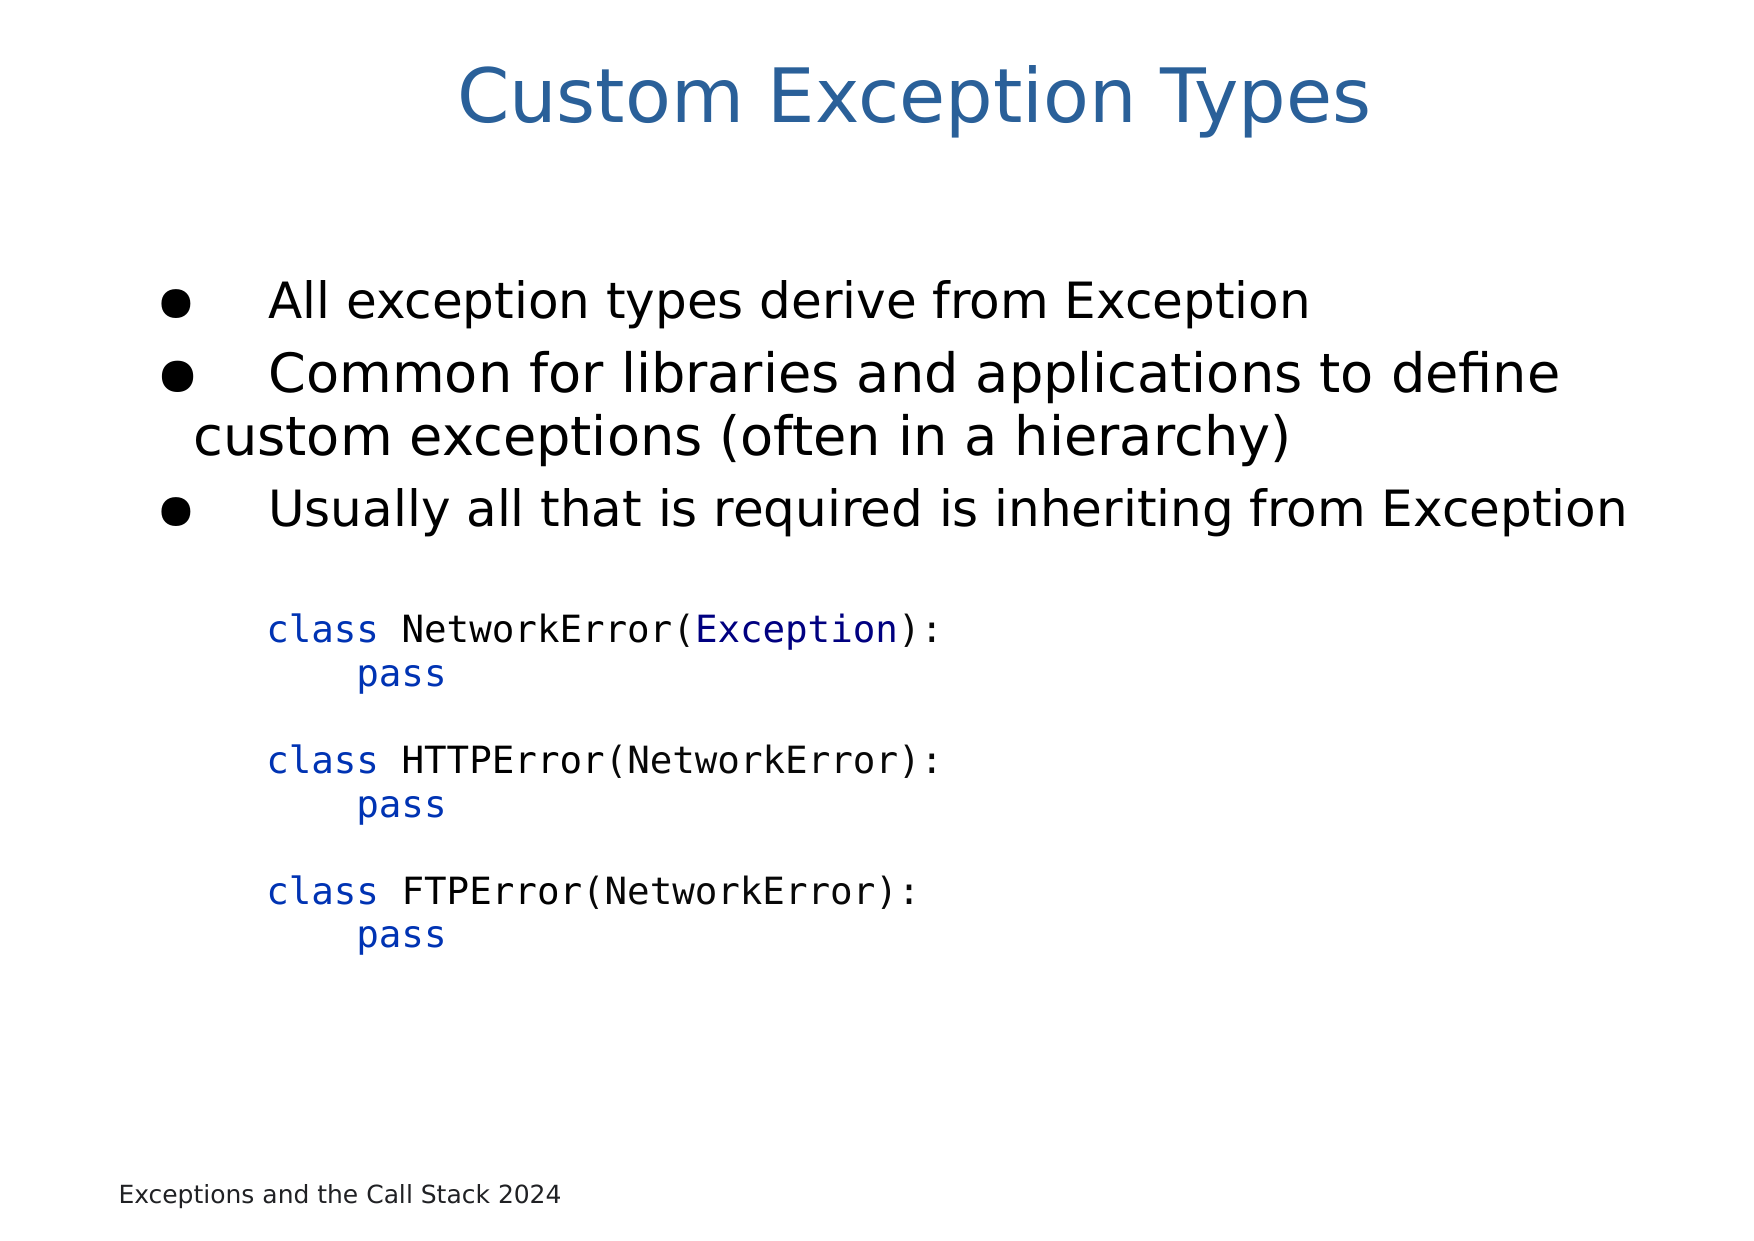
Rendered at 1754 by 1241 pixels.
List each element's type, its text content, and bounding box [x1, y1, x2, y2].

list All exception types derive from Exception [156, 272, 1636, 331]
text Custom Exception Types [193, 53, 1636, 140]
list Common for libraries and applications to define custom exceptions (often in a hierarchy) [156, 342, 1636, 468]
list Usually all that is required is inheriting from Exception [156, 480, 1636, 539]
text class NetworkError(Exception): pass class HTTPError(NetworkError): pass class FTPError(NetworkError): pass [266, 608, 1636, 957]
